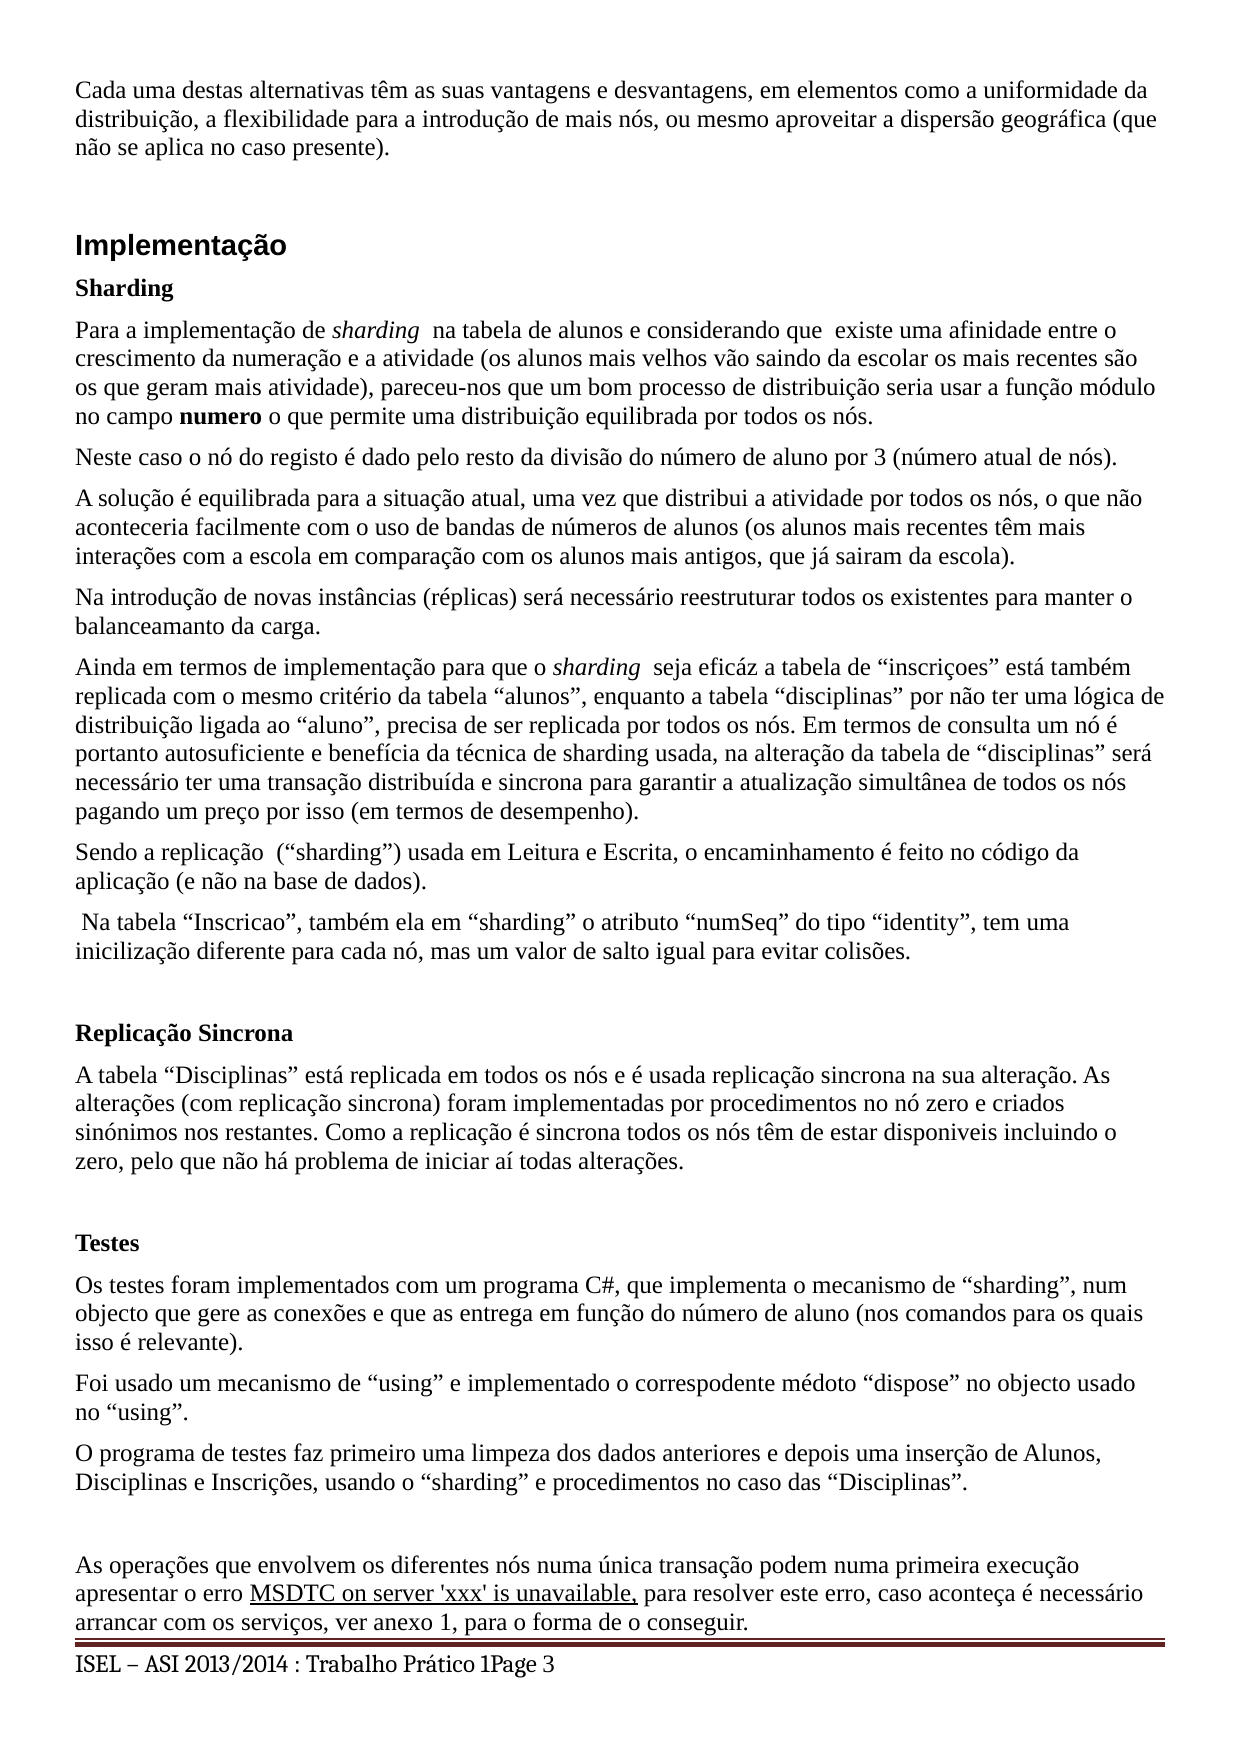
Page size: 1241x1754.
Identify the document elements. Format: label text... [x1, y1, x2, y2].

text Para a implementação de sharding na tabela de alunos e considerando que existe uma afinidade entre o crescimento da numeração e a atividade (os alunos mais velhos vão saindo da escolar os mais recentes são os que geram mais atividade), pareceu-nos que um bom processo de distribuição seria usar a função módulo no campo numero o que permite uma distribuição equilibrada por todos os nós. [75, 315, 1165, 430]
text Testes [75, 1228, 1165, 1257]
text A tabela “Disciplinas” está replicada em todos os nós e é usada replicação sincrona na sua alteração. As alterações (com replicação sincrona) foram implementadas por procedimentos no nó zero e criados sinónimos nos restantes. Como a replicação é sincrona todos os nós têm de estar disponiveis incluindo o zero, pelo que não há problema de iniciar aí todas alterações. [75, 1060, 1165, 1175]
text As operações que envolvem os diferentes nós numa única transação podem numa primeira execução apresentar o erro MSDTC on server 'xxx' is unavailable, para resolver este erro, caso aconteça é necessário arrancar com os serviços, ver anexo 1, para o forma de o conseguir. [75, 1550, 1165, 1636]
text A solução é equilibrada para a situação atual, uma vez que distribui a atividade por todos os nós, o que não aconteceria facilmente com o uso de bandas de números de alunos (os alunos mais recentes têm mais interações com a escola em comparação com os alunos mais antigos, que já sairam da escola). [75, 483, 1165, 570]
text Sendo a replicação (“sharding”) usada em Leitura e Escrita, o encaminhamento é feito no código da aplicação (e não na base de dados). [75, 837, 1165, 895]
text Foi usado um mecanismo de “using” e implementado o correspodente médoto “dispose” no objecto usado no “using”. [75, 1368, 1165, 1426]
subtitle Implementação [75, 227, 1165, 261]
text Os testes foram implementados com um programa C#, que implementa o mecanismo de “sharding”, num objecto que gere as conexões e que as entrega em função do número de aluno (nos comandos para os quais isso é relevante). [75, 1270, 1165, 1356]
text Na tabela “Inscricao”, também ela em “sharding” o atributo “numSeq” do tipo “identity”, tem uma inicilização diferente para cada nó, mas um valor de salto igual para evitar colisões. [75, 907, 1165, 965]
text Sharding [75, 273, 1165, 302]
text Na introdução de novas instâncias (réplicas) será necessário reestruturar todos os existentes para manter o balanceamanto da carga. [75, 582, 1165, 640]
text Cada uma destas alternativas têm as suas vantagens e desvantagens, em elementos como a uniformidade da distribuição, a flexibilidade para a introdução de mais nós, ou mesmo aproveitar a dispersão geográfica (que não se aplica no caso presente). [75, 75, 1165, 161]
text Neste caso o nó do registo é dado pelo resto da divisão do número de aluno por 3 (número atual de nós). [75, 442, 1165, 471]
text Replicação Sincrona [75, 1018, 1165, 1047]
text O programa de testes faz primeiro uma limpeza dos dados anteriores e depois uma inserção de Alunos, Disciplinas e Inscrições, usando o “sharding” e procedimentos no caso das “Disciplinas”. [75, 1438, 1165, 1496]
text Ainda em termos de implementação para que o sharding seja eficáz a tabela de “inscriçoes” está também replicada com o mesmo critério da tabela “alunos”, enquanto a tabela “disciplinas” por não ter uma lógica de distribuição ligada ao “aluno”, precisa de ser replicada por todos os nós. Em termos de consulta um nó é portanto autosuficiente e benefícia da técnica de sharding usada, na alteração da tabela de “disciplinas” será necessário ter uma transação distribuída e sincrona para garantir a atualização simultânea de todos os nós pagando um preço por isso (em termos de desempenho). [75, 652, 1165, 825]
